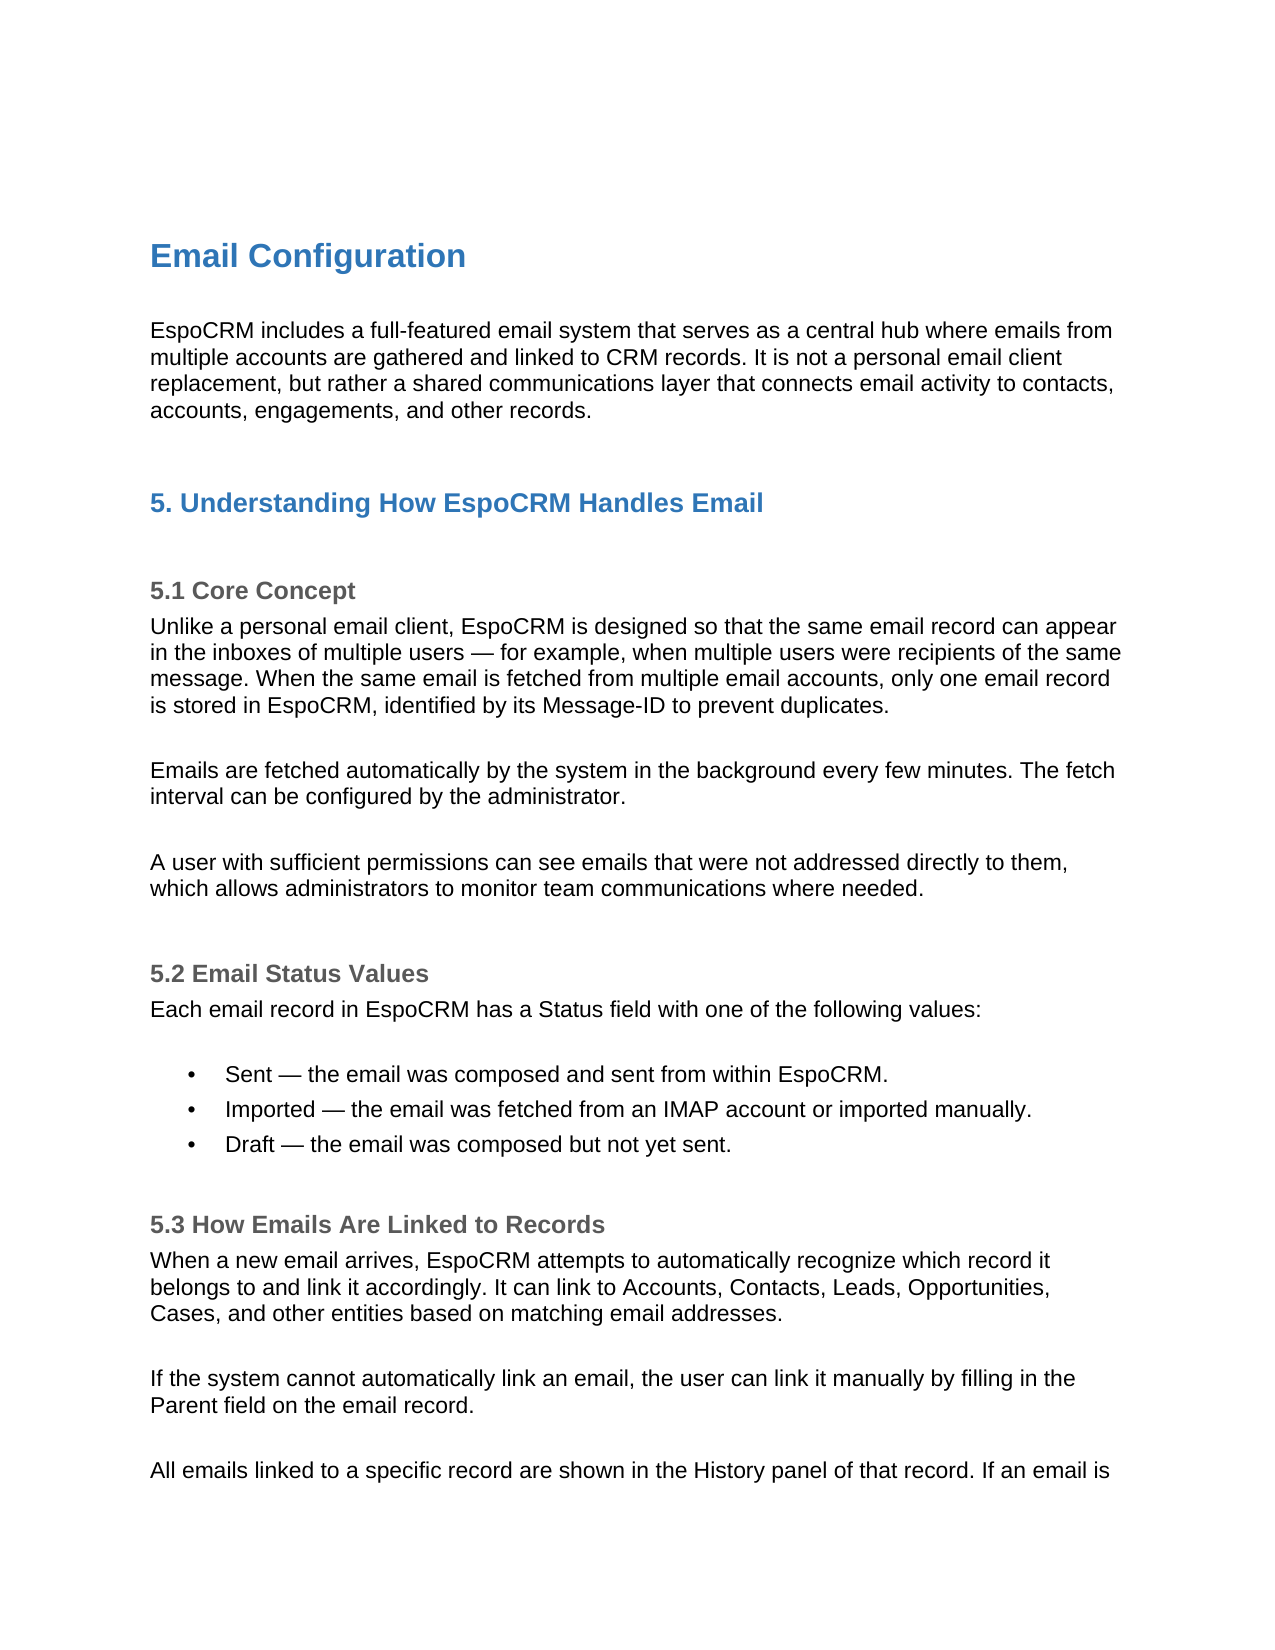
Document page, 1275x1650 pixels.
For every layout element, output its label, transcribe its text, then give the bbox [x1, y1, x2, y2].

text EspoCRM includes a full-featured email system that serves as a central hub where emails from multiple accounts are gathered and linked to CRM records. It is not a personal email client replacement, but rather a shared communications layer that connects email activity to contacts, accounts, engagements, and other records. [150, 317, 1125, 423]
list Imported — the email was fetched from an IMAP account or imported manually. [187, 1096, 1125, 1122]
subtitle Email Configuration [150, 236, 1125, 274]
subtitle 5.2 Email Status Values [150, 959, 1125, 988]
list Draft — the email was composed but not yet sent. [187, 1131, 1125, 1157]
list Sent — the email was composed and sent from within EspoCRM. [187, 1061, 1125, 1087]
text A user with sufficient permissions can see emails that were not addressed directly to them, which allows administrators to monitor team communications where needed. [150, 848, 1125, 901]
text Unlike a personal email client, EspoCRM is designed so that the same email record can appear in the inboxes of multiple users — for example, when multiple users were recipients of the same message. When the same email is fetched from multiple email accounts, only one email record is stored in EspoCRM, identified by its Message-ID to prevent duplicates. [150, 613, 1125, 718]
subtitle 5.3 How Emails Are Linked to Records [150, 1210, 1125, 1239]
text When a new email arrives, EspoCRM attempts to automatically recognize which record it belongs to and link it accordingly. It can link to Accounts, Contacts, Leads, Opportunities, Cases, and other entities based on matching email addresses. [150, 1247, 1125, 1326]
subtitle 5.1 Core Concept [150, 576, 1125, 604]
subtitle 5. Understanding How EspoCRM Handles Email [150, 487, 1125, 518]
text Each email record in EspoCRM has a Status field with one of the following values: [150, 996, 1125, 1022]
text Emails are fetched automatically by the system in the background every few minutes. The fetch interval can be configured by the administrator. [150, 757, 1125, 810]
text All emails linked to a specific record are shown in the History panel of that record. If an email is [150, 1457, 1125, 1483]
text If the system cannot automatically link an email, the user can link it manually by filling in the Parent field on the email record. [150, 1365, 1125, 1418]
